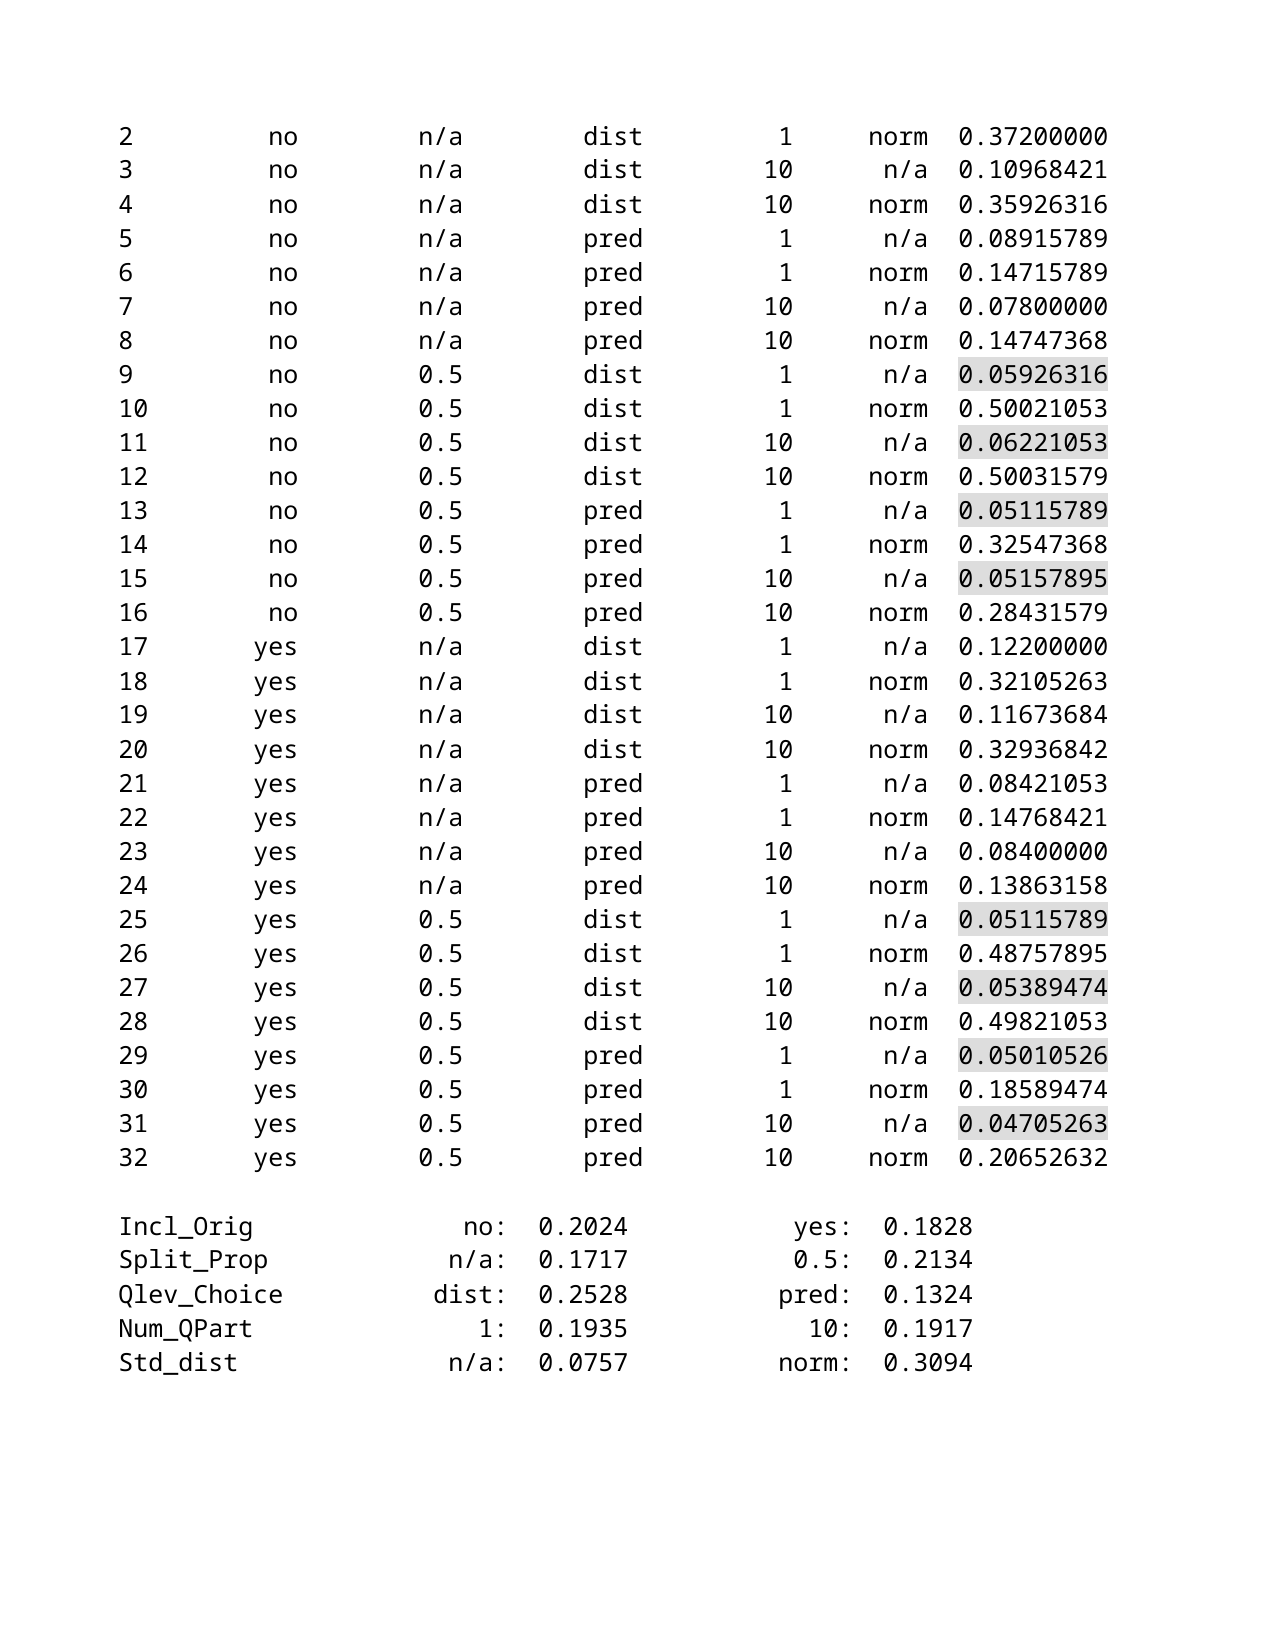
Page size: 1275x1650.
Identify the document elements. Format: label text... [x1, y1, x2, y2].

text Split_Prop n/a: 0.1717 0.5: 0.2134 [118, 1242, 1157, 1276]
text Std_dist n/a: 0.0757 norm: 0.3094 [118, 1344, 1157, 1378]
text 25 yes 0.5 dist 1 n/a 0.05115789 [118, 902, 1157, 936]
text 14 no 0.5 pred 1 norm 0.32547368 [118, 527, 1157, 561]
text 11 no 0.5 dist 10 n/a 0.06221053 [118, 425, 1157, 459]
text 2 no n/a dist 1 norm 0.37200000 [118, 118, 1157, 152]
text 31 yes 0.5 pred 10 n/a 0.04705263 [118, 1106, 1157, 1140]
text 23 yes n/a pred 10 n/a 0.08400000 [118, 833, 1157, 867]
text 18 yes n/a dist 1 norm 0.32105263 [118, 663, 1157, 697]
text 26 yes 0.5 dist 1 norm 0.48757895 [118, 936, 1157, 970]
text Incl_Orig no: 0.2024 yes: 0.1828 [118, 1208, 1157, 1242]
text 32 yes 0.5 pred 10 norm 0.20652632 [118, 1140, 1157, 1174]
text 28 yes 0.5 dist 10 norm 0.49821053 [118, 1004, 1157, 1038]
text 13 no 0.5 pred 1 n/a 0.05115789 [118, 493, 1157, 527]
text 7 no n/a pred 10 n/a 0.07800000 [118, 288, 1157, 322]
text 15 no 0.5 pred 10 n/a 0.05157895 [118, 561, 1157, 595]
text 24 yes n/a pred 10 norm 0.13863158 [118, 867, 1157, 902]
text 10 no 0.5 dist 1 norm 0.50021053 [118, 391, 1157, 425]
text 6 no n/a pred 1 norm 0.14715789 [118, 254, 1157, 288]
text 9 no 0.5 dist 1 n/a 0.05926316 [118, 357, 1157, 391]
text 8 no n/a pred 10 norm 0.14747368 [118, 322, 1157, 357]
text Num_QPart 1: 0.1935 10: 0.1917 [118, 1310, 1157, 1344]
text 5 no n/a pred 1 n/a 0.08915789 [118, 220, 1157, 254]
text 30 yes 0.5 pred 1 norm 0.18589474 [118, 1072, 1157, 1106]
text 3 no n/a dist 10 n/a 0.10968421 [118, 152, 1157, 186]
text 4 no n/a dist 10 norm 0.35926316 [118, 186, 1157, 220]
text 12 no 0.5 dist 10 norm 0.50031579 [118, 459, 1157, 493]
text 19 yes n/a dist 10 n/a 0.11673684 [118, 697, 1157, 731]
text Qlev_Choice dist: 0.2528 pred: 0.1324 [118, 1276, 1157, 1310]
text 29 yes 0.5 pred 1 n/a 0.05010526 [118, 1038, 1157, 1072]
text 27 yes 0.5 dist 10 n/a 0.05389474 [118, 970, 1157, 1004]
text 22 yes n/a pred 1 norm 0.14768421 [118, 799, 1157, 833]
text 17 yes n/a dist 1 n/a 0.12200000 [118, 629, 1157, 663]
text 20 yes n/a dist 10 norm 0.32936842 [118, 731, 1157, 765]
text 16 no 0.5 pred 10 norm 0.28431579 [118, 595, 1157, 629]
text 21 yes n/a pred 1 n/a 0.08421053 [118, 765, 1157, 799]
